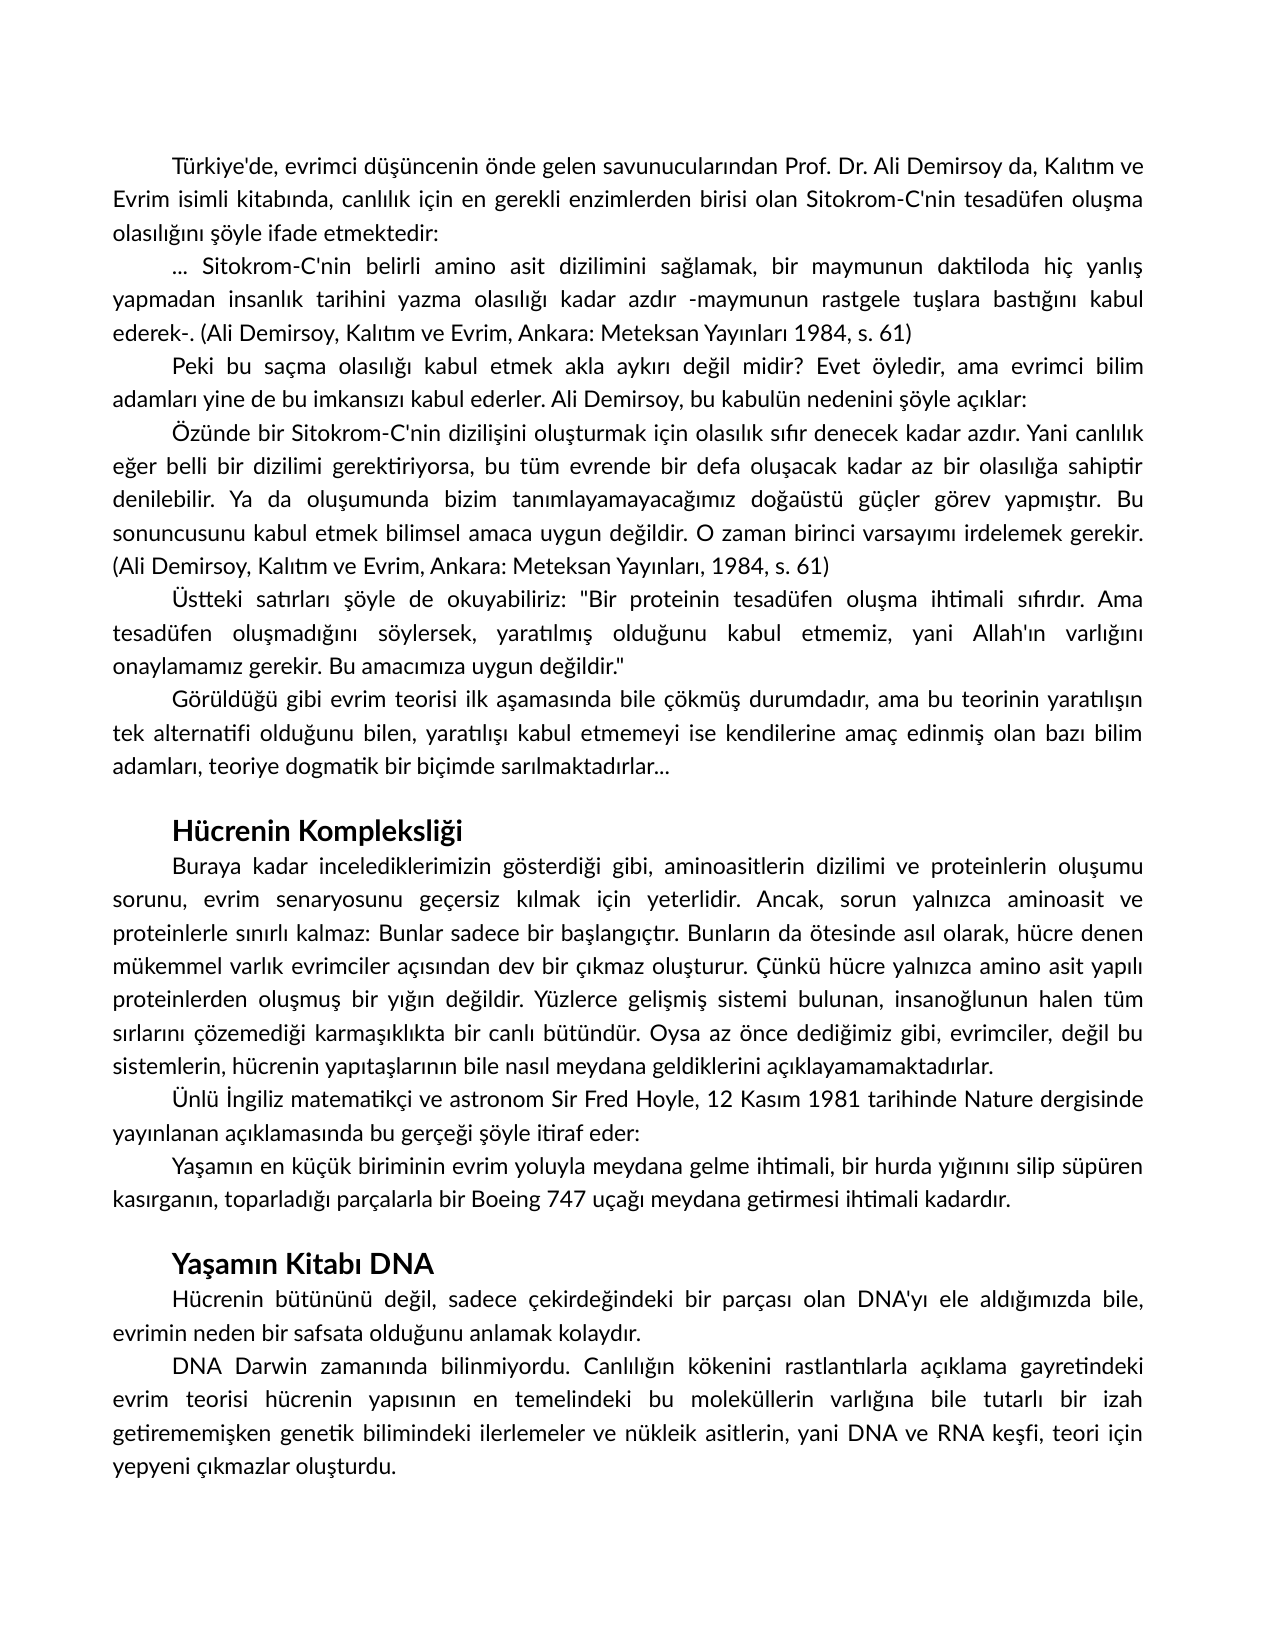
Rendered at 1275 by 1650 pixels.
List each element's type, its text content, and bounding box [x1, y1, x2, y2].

text ... Sitokrom-C'nin belirli amino asit dizilimini sağlamak, bir maymunun daktiloda hiç yanlış yapmadan insanlık tarihini yazma olasılığı kadar azdır -maymunun rastgele tuşlara bastığını kabul ederek-. (Ali Demirsoy, Kalıtım ve Evrim, Ankara: Meteksan Yayınları 1984, s. 61) [112, 248, 1145, 348]
text Hücrenin Kompleksliği [112, 814, 1145, 848]
text Ünlü İngiliz matematikçi ve astronom Sir Fred Hoyle, 12 Kasım 1981 tarihinde Nature dergisinde yayınlanan açıklamasında bu gerçeği şöyle itiraf eder: [112, 1081, 1145, 1148]
text Peki bu saçma olasılığı kabul etmek akla aykırı değil midir? Evet öyledir, ama evrimci bilim adamları yine de bu imkansızı kabul ederler. Ali Demirsoy, bu kabulün nedenini şöyle açıklar: [112, 348, 1145, 414]
text Hücrenin bütününü değil, sadece çekirdeğindeki bir parçası olan DNA'yı ele aldığımızda bile, evrimin neden bir safsata olduğunu anlamak kolaydır. [112, 1281, 1145, 1348]
text Yaşamın en küçük biriminin evrim yoluyla meydana gelme ihtimali, bir hurda yığınını silip süpüren kasırganın, toparladığı parçalarla bir Boeing 747 uçağı meydana getirmesi ihtimali kadardır. [112, 1148, 1145, 1214]
text DNA Darwin zamanında bilinmiyordu. Canlılığın kökenini rastlantılarla açıklama gayretindeki evrim teorisi hücrenin yapısının en temelindeki bu moleküllerin varlığına bile tutarlı bir izah getirememişken genetik bilimindeki ilerlemeler ve nükleik asitlerin, yani DNA ve RNA keşfi, teori için yepyeni çıkmazlar oluşturdu. [112, 1348, 1145, 1481]
text Özünde bir Sitokrom-C'nin dizilişini oluşturmak için olasılık sıfır denecek kadar azdır. Yani canlılık eğer belli bir dizilimi gerektiriyorsa, bu tüm evrende bir defa oluşacak kadar az bir olasılığa sahiptir denilebilir. Ya da oluşumunda bizim tanımlayamayacağımız doğaüstü güçler görev yapmıştır. Bu sonuncusunu kabul etmek bilimsel amaca uygun değildir. O zaman birinci varsayımı irdelemek gerekir. (Ali Demirsoy, Kalıtım ve Evrim, Ankara: Meteksan Yayınları, 1984, s. 61) [112, 414, 1145, 581]
text Yaşamın Kitabı DNA [112, 1248, 1145, 1281]
text Görüldüğü gibi evrim teorisi ilk aşamasında bile çökmüş durumdadır, ama bu teorinin yaratılışın tek alternatifi olduğunu bilen, yaratılışı kabul etmemeyi ise kendilerine amaç edinmiş olan bazı bilim adamları, teoriye dogmatik bir biçimde sarılmaktadırlar... [112, 681, 1145, 781]
text Üstteki satırları şöyle de okuyabiliriz: "Bir proteinin tesadüfen oluşma ihtimali sıfırdır. Ama tesadüfen oluşmadığını söylersek, yaratılmış olduğunu kabul etmemiz, yani Allah'ın varlığını onaylamamız gerekir. Bu amacımıza uygun değildir." [112, 581, 1145, 681]
text Buraya kadar incelediklerimizin gösterdiği gibi, aminoasitlerin dizilimi ve proteinlerin oluşumu sorunu, evrim senaryosunu geçersiz kılmak için yeterlidir. Ancak, sorun yalnızca aminoasit ve proteinlerle sınırlı kalmaz: Bunlar sadece bir başlangıçtır. Bunların da ötesinde asıl olarak, hücre denen mükemmel varlık evrimciler açısından dev bir çıkmaz oluşturur. Çünkü hücre yalnızca amino asit yapılı proteinlerden oluşmuş bir yığın değildir. Yüzlerce gelişmiş sistemi bulunan, insanoğlunun halen tüm sırlarını çözemediği karmaşıklıkta bir canlı bütündür. Oysa az önce dediğimiz gibi, evrimciler, değil bu sistemlerin, hücrenin yapıtaşlarının bile nasıl meydana geldiklerini açıklayamamaktadırlar. [112, 848, 1145, 1081]
text Türkiye'de, evrimci düşüncenin önde gelen savunucularından Prof. Dr. Ali Demirsoy da, Kalıtım ve Evrim isimli kitabında, canlılık için en gerekli enzimlerden birisi olan Sitokrom-C'nin tesadüfen oluşma olasılığını şöyle ifade etmektedir: [112, 148, 1145, 248]
